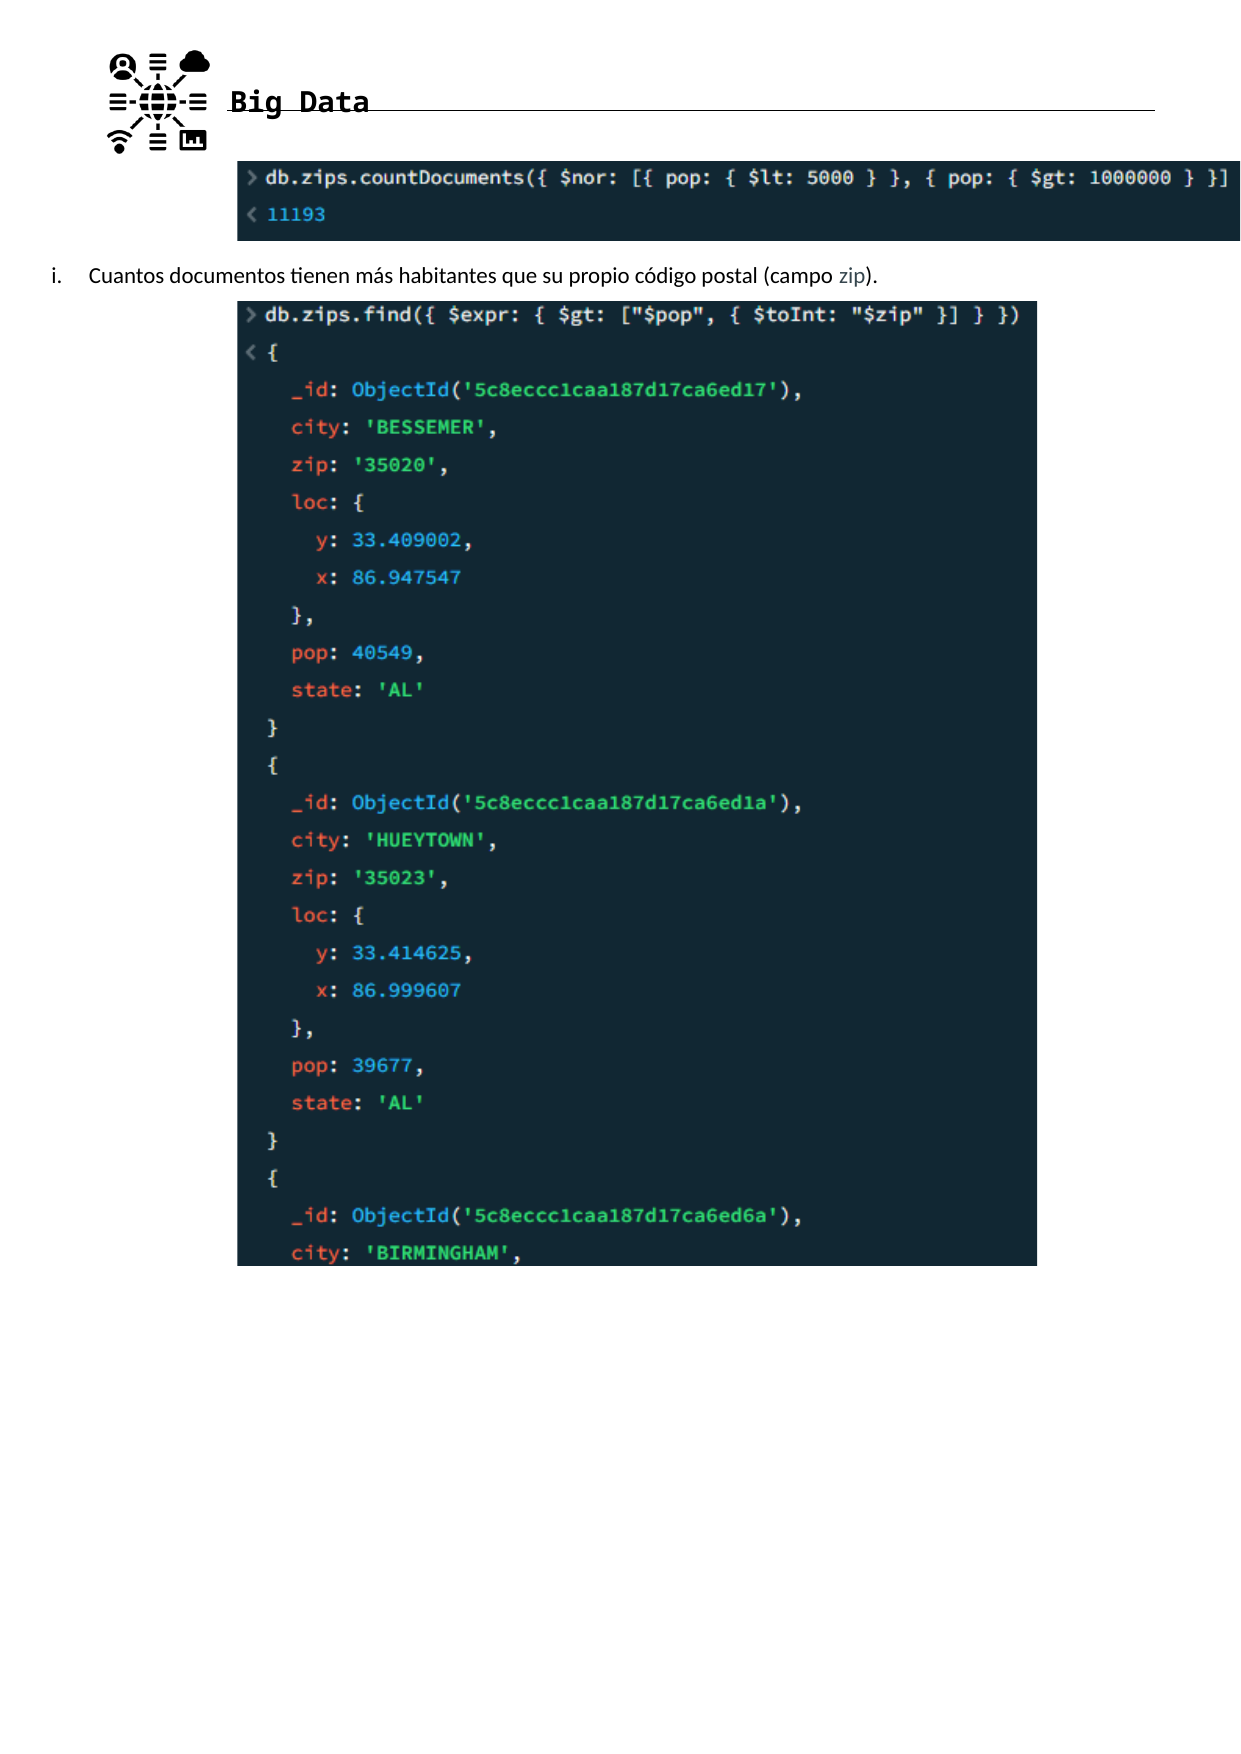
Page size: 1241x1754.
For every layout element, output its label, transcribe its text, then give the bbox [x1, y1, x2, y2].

list Cuantos documentos tienen más habitantes que su propio código postal (campo zip). [51, 261, 1147, 289]
